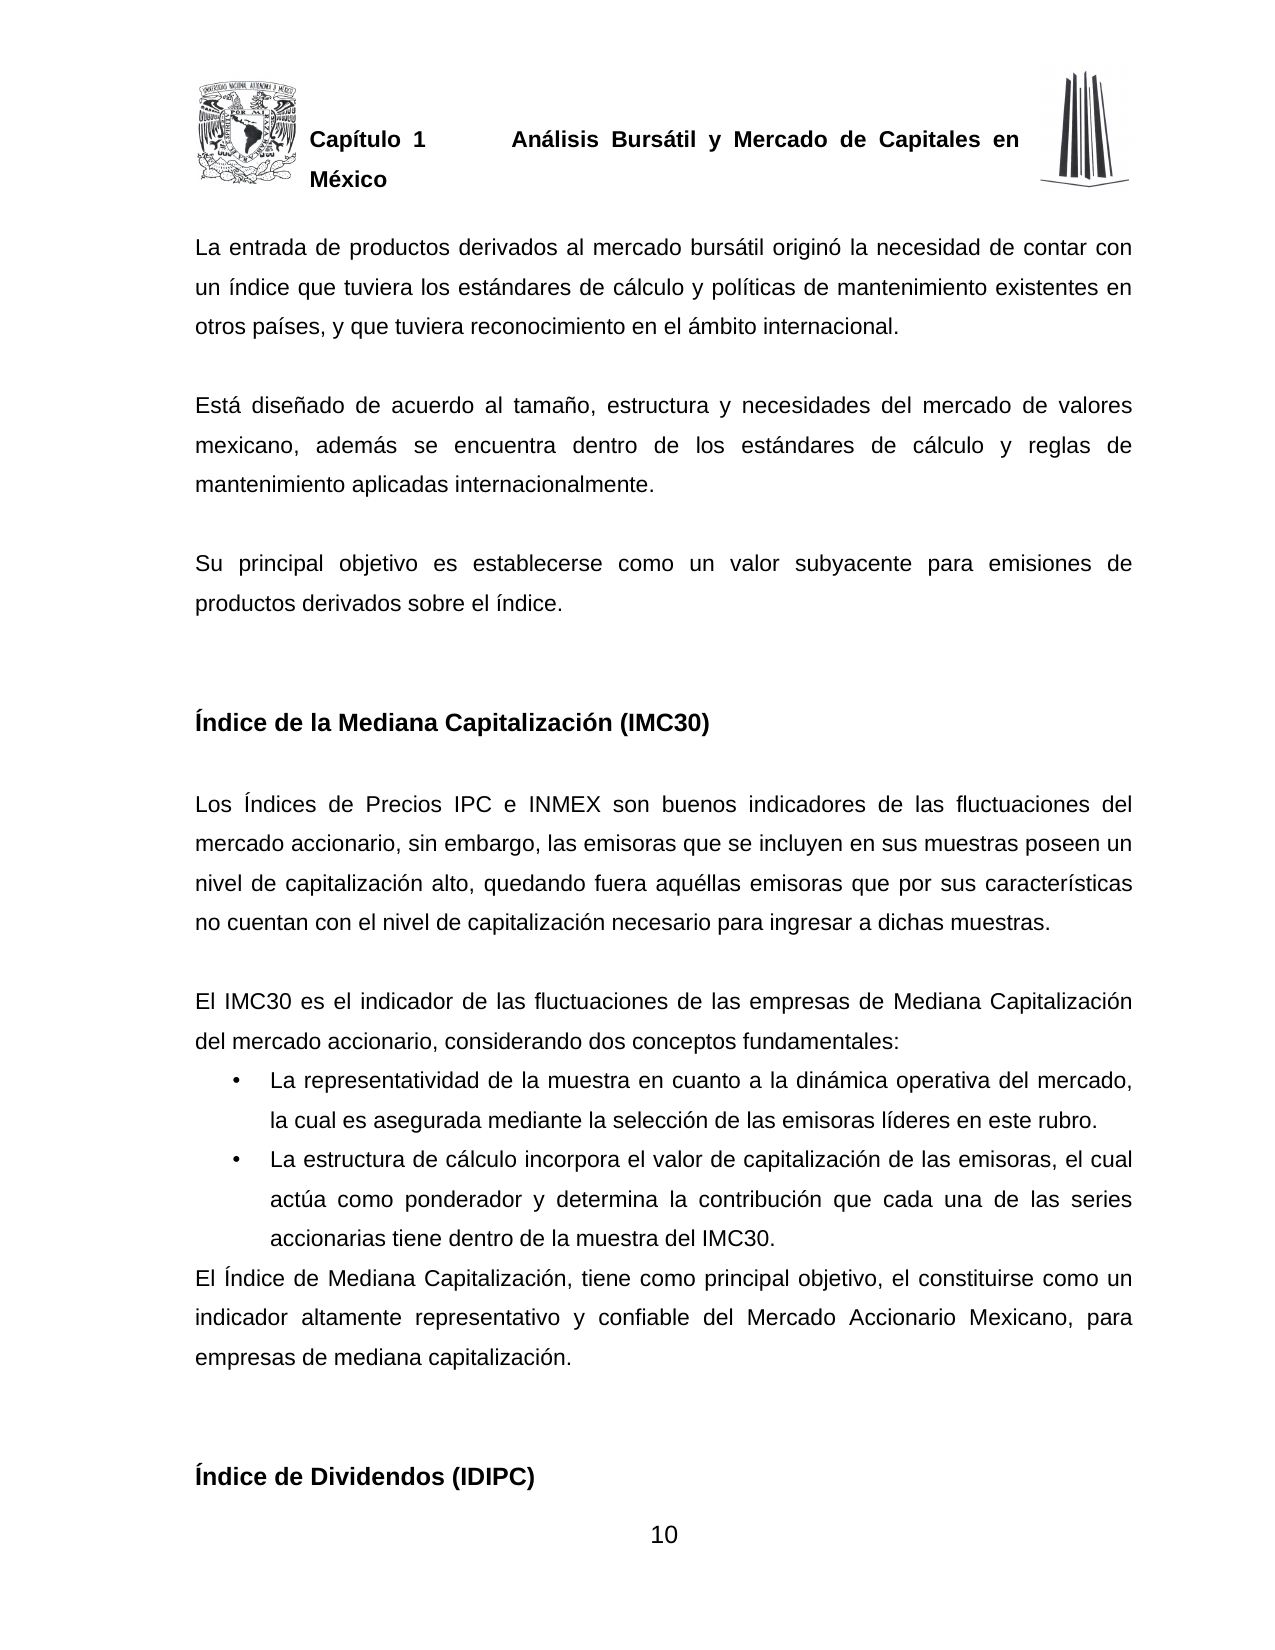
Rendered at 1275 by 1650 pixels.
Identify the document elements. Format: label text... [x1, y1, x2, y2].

text Índice de la Mediana Capitalización (IMC30) [195, 708, 1133, 737]
list La representatividad de la muestra en cuanto a la dinámica operativa del mercado, la cual es asegurada mediante la selección de las emisoras líderes en este rubro. [232, 1067, 1133, 1133]
text Índice de Dividendos (IDIPC) [195, 1462, 1133, 1491]
picture [1034, 65, 1136, 193]
text Está diseñado de acuerdo al tamaño, estructura y necesidades del mercado de valores mexicano, además se encuentra dentro de los estándares de cálculo y reglas de mantenimiento aplicadas internacionalmente. [195, 392, 1133, 498]
text Los Índices de Precios IPC e INMEX son buenos indicadores de las fluctuaciones del mercado accionario, sin embargo, las emisoras que se incluyen en sus muestras poseen un nivel de capitalización alto, quedando fuera aquéllas emisoras que por sus características no cuentan con el nivel de capitalización necesario para ingresar a dichas muestras. [195, 791, 1133, 936]
text El IMC30 es el indicador de las fluctuaciones de las empresas de Mediana Capitalización del mercado accionario, considerando dos conceptos fundamentales: [195, 988, 1133, 1054]
text El Índice de Mediana Capitalización, tiene como principal objetivo, el constituirse como un indicador altamente representativo y confiable del Mercado Accionario Mexicano, para empresas de mediana capitalización. [195, 1264, 1133, 1370]
list La estructura de cálculo incorpora el valor de capitalización de las emisoras, el cual actúa como ponderador y determina la contribución que cada una de las series accionarias tiene dentro de la muestra del IMC30. [232, 1146, 1133, 1251]
text Su principal objetivo es establecerse como un valor subyacente para emisiones de productos derivados sobre el índice. [195, 550, 1133, 616]
text La entrada de productos derivados al mercado bursátil originó la necesidad de contar con un índice que tuviera los estándares de cálculo y políticas de mantenimiento existentes en otros países, y que tuviera reconocimiento en el ámbito internacional. [195, 234, 1133, 340]
